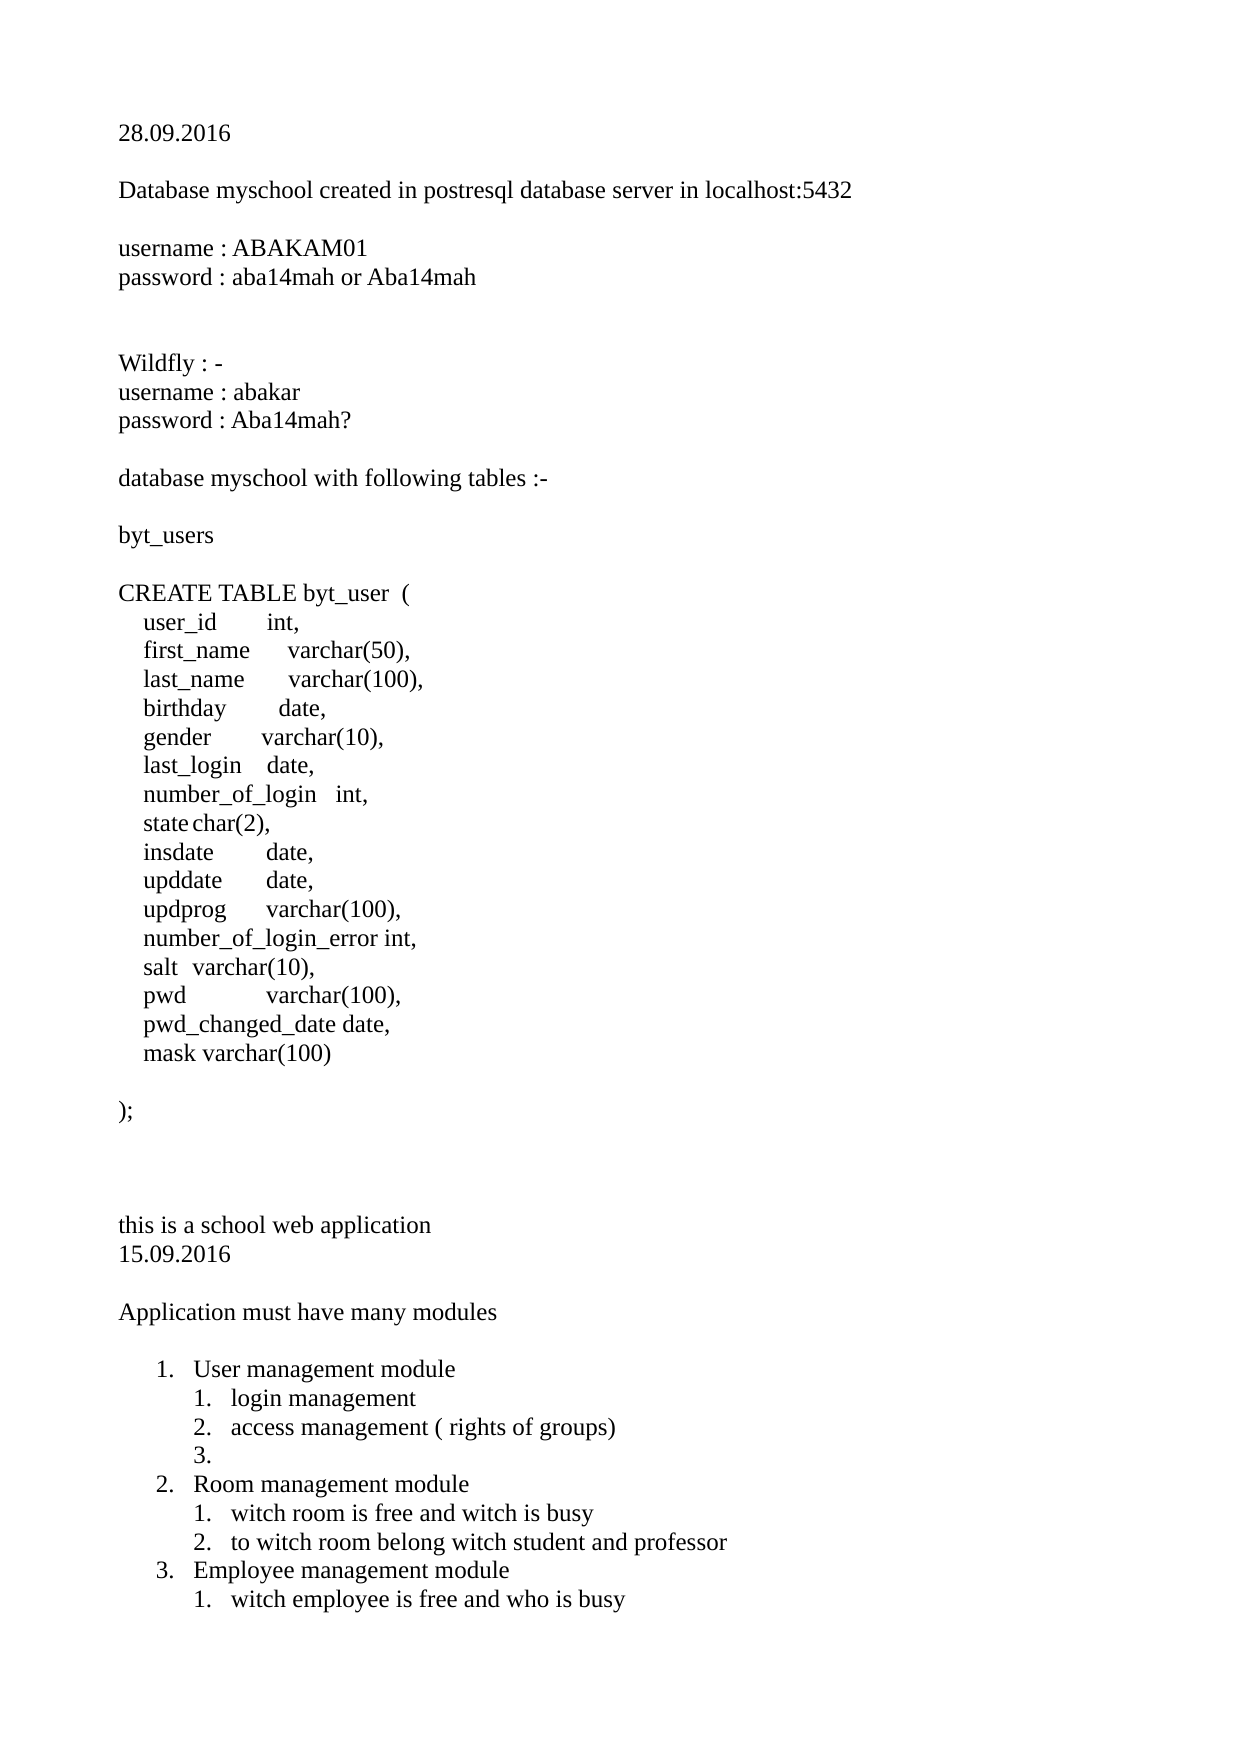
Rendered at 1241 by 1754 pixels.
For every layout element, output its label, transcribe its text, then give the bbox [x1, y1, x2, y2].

text byt_users [118, 521, 1122, 549]
list login management [193, 1383, 1122, 1412]
text last_name varchar(100), [118, 664, 1122, 693]
text this is a school web application [118, 1211, 1122, 1239]
text 15.09.2016 [118, 1239, 1122, 1268]
text gender varchar(10), [118, 722, 1122, 751]
text CREATE TABLE byt_user ( [118, 578, 1122, 607]
list Room management module [156, 1469, 1122, 1498]
text number_of_login_error int, [118, 923, 1122, 952]
text upddate date, [118, 866, 1122, 894]
list User management module [156, 1354, 1122, 1383]
text pwd_changed_date date, [118, 1009, 1122, 1038]
text pwd varchar(100), [118, 981, 1122, 1009]
text user_id int, [118, 607, 1122, 636]
text username : abakar [118, 377, 1122, 406]
text insdate date, [118, 837, 1122, 866]
text 28.09.2016 [118, 118, 1122, 147]
text database myschool with following tables :- [118, 463, 1122, 492]
list witch employee is free and who is busy [193, 1584, 1122, 1613]
list to witch room belong witch student and professor [193, 1527, 1122, 1556]
list Employee management module [156, 1556, 1122, 1584]
text number_of_login int, [118, 779, 1122, 808]
text last_login date, [118, 751, 1122, 779]
text mask varchar(100) [118, 1038, 1122, 1067]
text Database myschool created in postresql database server in localhost:5432 [118, 176, 1122, 204]
text Application must have many modules [118, 1297, 1122, 1326]
text ); [118, 1096, 1122, 1124]
text password : Aba14mah? [118, 406, 1122, 434]
text updprog varchar(100), [118, 894, 1122, 923]
text password : aba14mah or Aba14mah [118, 262, 1122, 291]
text first_name varchar(50), [118, 636, 1122, 664]
list witch room is free and witch is busy [193, 1498, 1122, 1527]
text username : ABAKAM01 [118, 233, 1122, 262]
text birthday date, [118, 693, 1122, 722]
text salt varchar(10), [118, 952, 1122, 981]
list access management ( rights of groups) [193, 1412, 1122, 1441]
text state char(2), [118, 808, 1122, 837]
text Wildfly : - [118, 348, 1122, 377]
